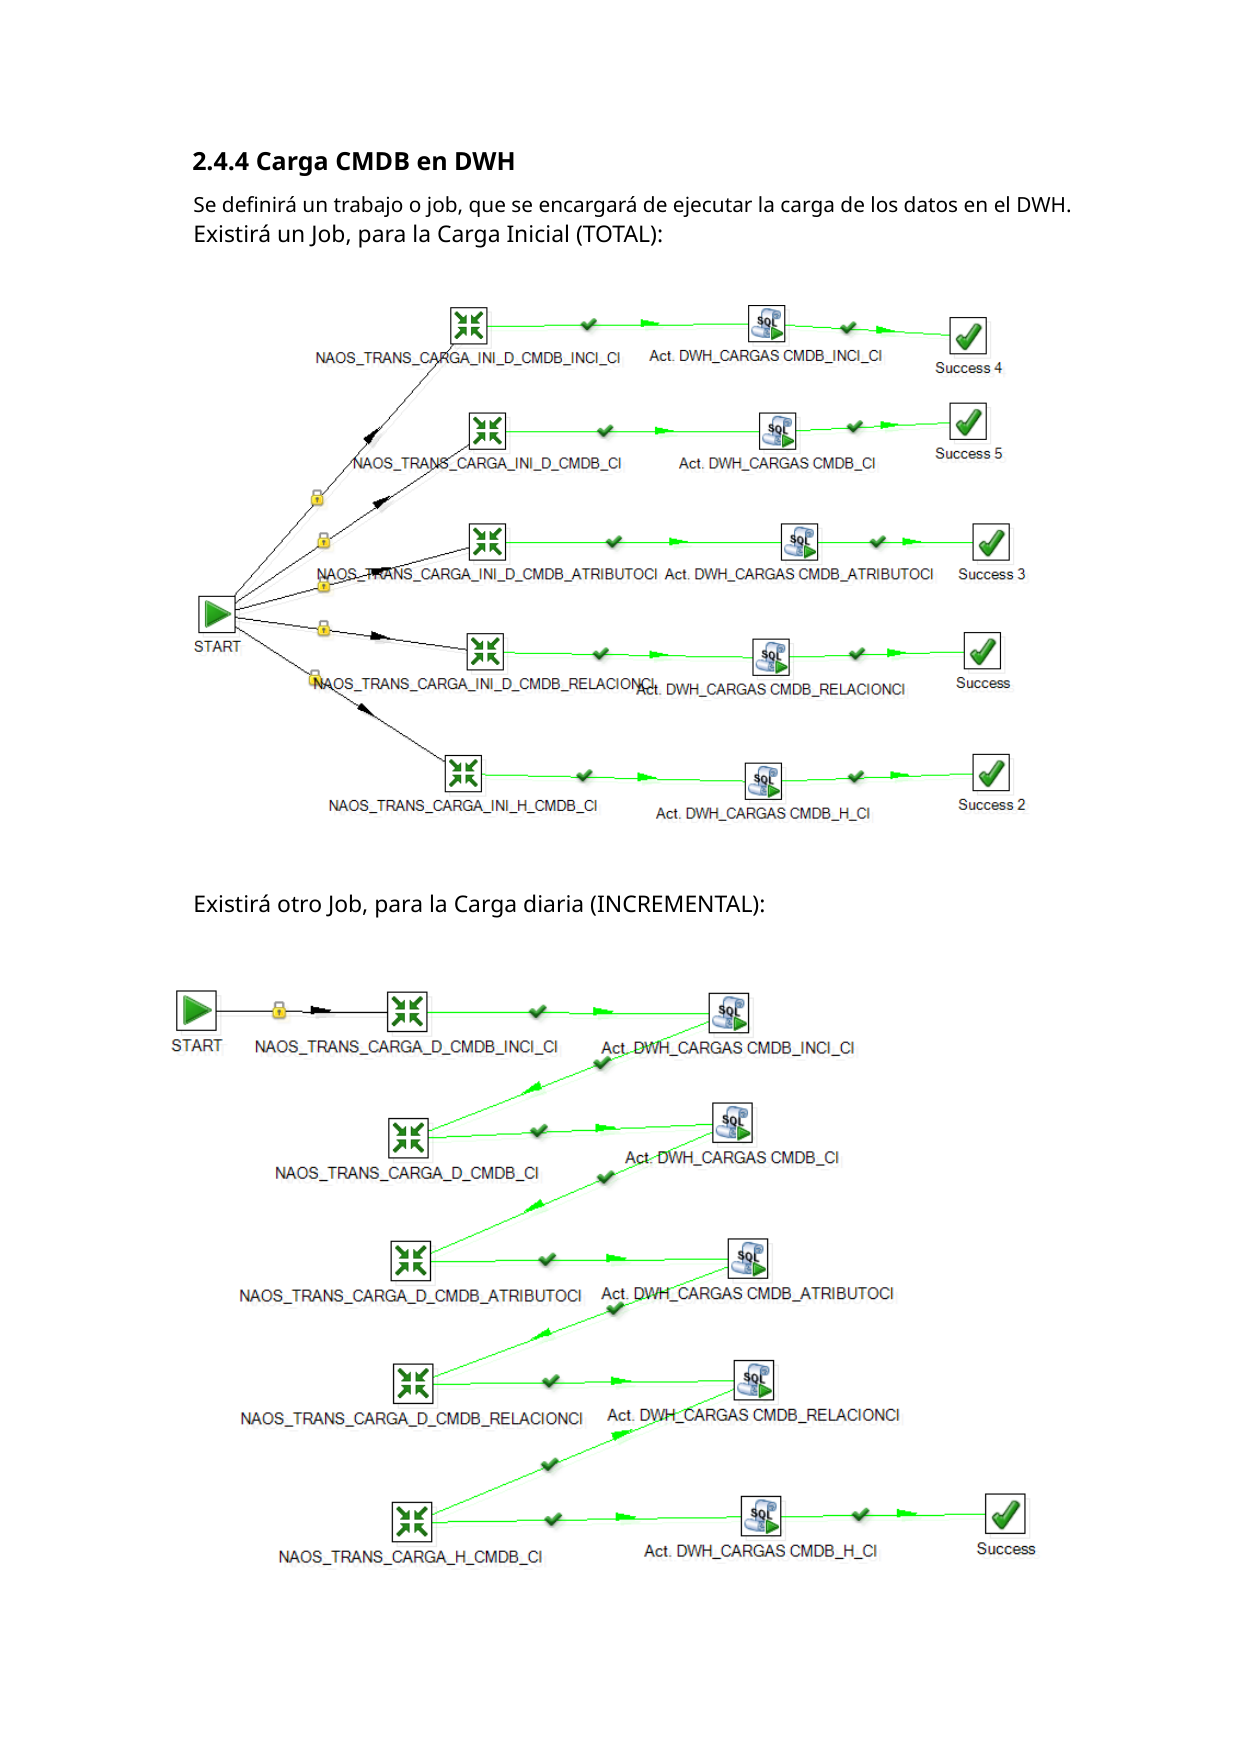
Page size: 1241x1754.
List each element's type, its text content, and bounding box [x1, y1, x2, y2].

text Se definirá un trabajo o job, que se encargará de ejecutar la carga de los datos en el DWH. [118, 190, 1122, 218]
text Existirá un Job, para la Carga Inicial (TOTAL): [118, 218, 1122, 249]
text Existirá otro Job, para la Carga diaria (INCREMENTAL): [118, 888, 1122, 919]
picture [156, 975, 1084, 1577]
subtitle Carga CMDB en DWH [192, 143, 1122, 177]
picture [182, 305, 1058, 845]
